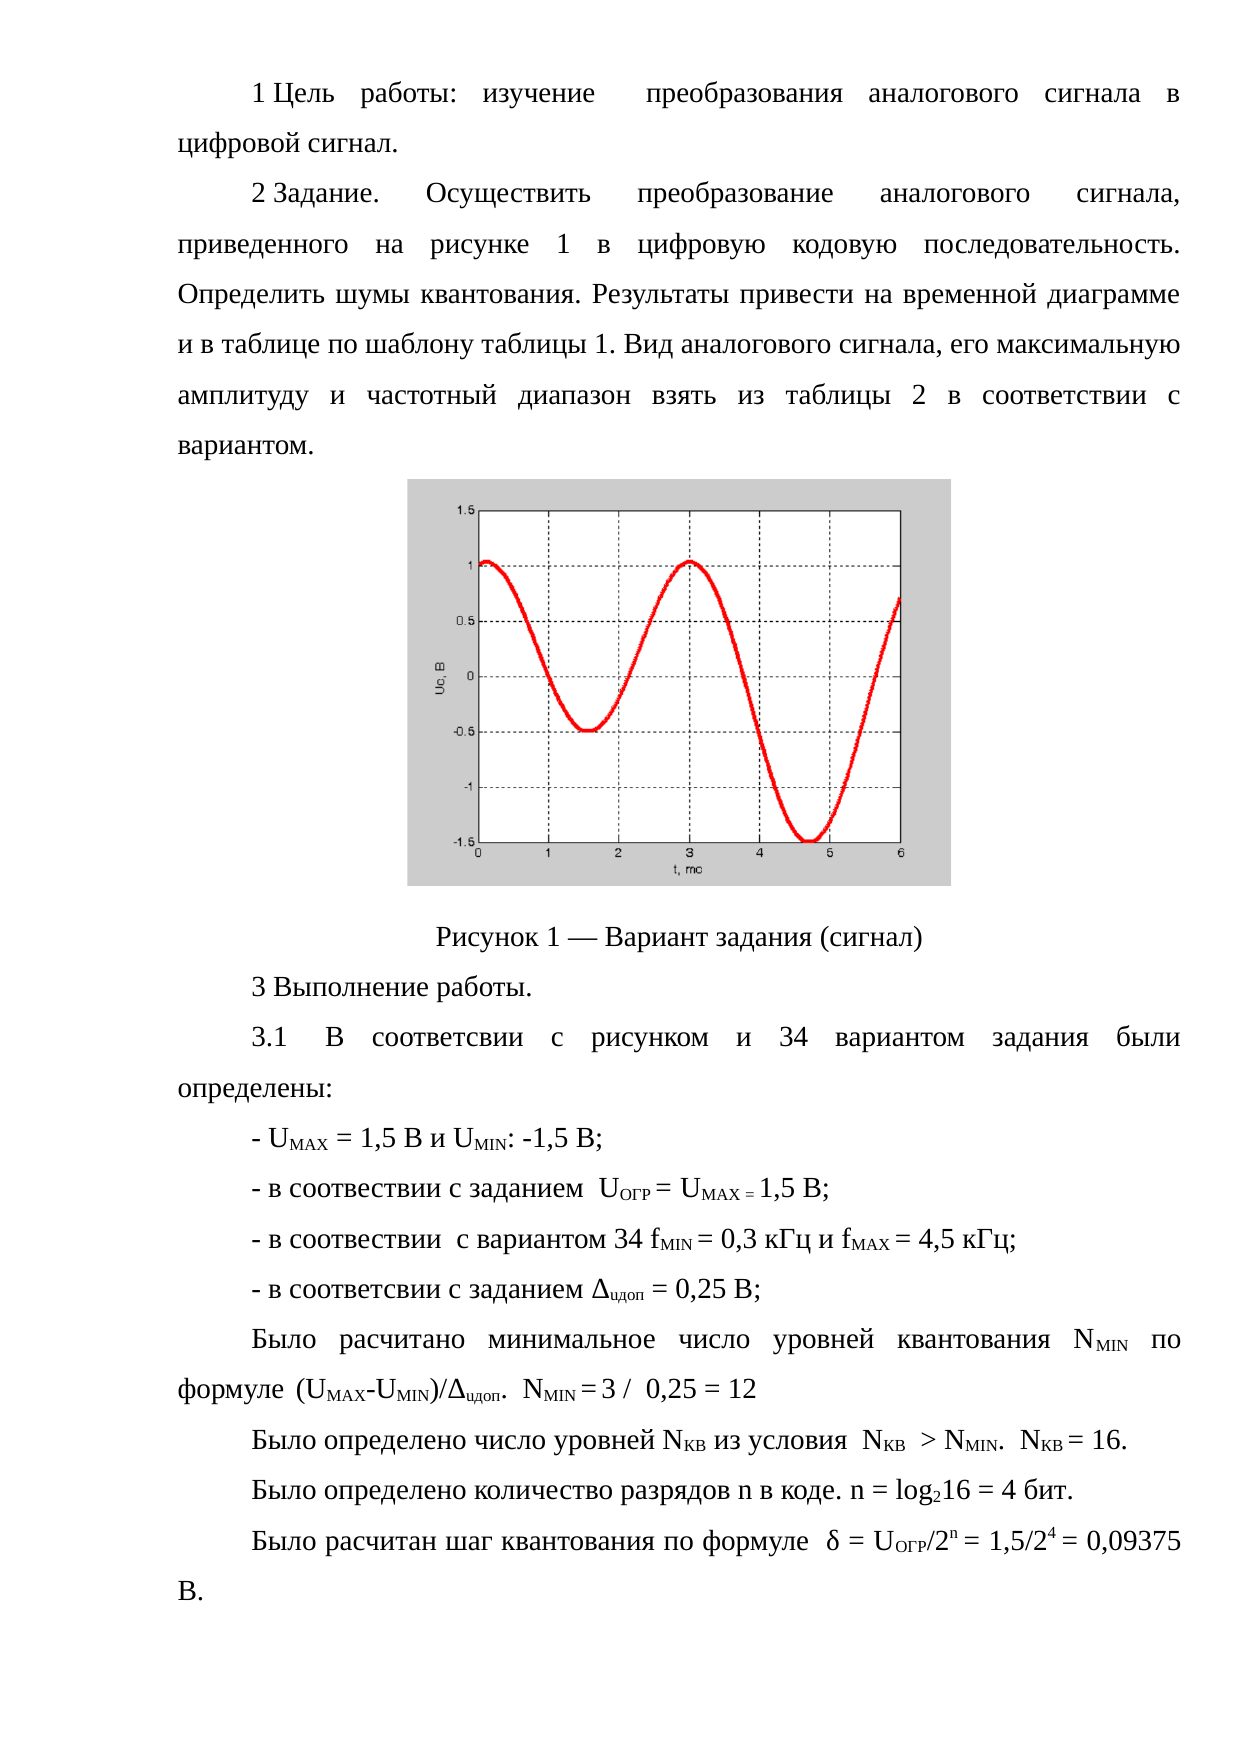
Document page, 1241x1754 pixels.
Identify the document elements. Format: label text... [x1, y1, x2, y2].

text Было определено количество разрядов n в коде. n = log216 = 4 бит. [177, 1472, 1181, 1506]
text Рисунок 1 — Вариант задания (сигнал) [177, 477, 1181, 952]
picture [407, 477, 952, 886]
text - в соотвествии с заданием UОГР = UMAX = 1,5 В; [177, 1170, 1181, 1204]
text - в соотвествии c вариантом 34 fMIN = 0,3 кГц и fMAX = 4,5 кГц; [177, 1221, 1181, 1254]
text Было расчитан шаг квантования по формуле δ = UОГР/2n = 1,5/24 = 0,09375 В. [177, 1523, 1181, 1606]
list Задание. Осуществить преобразование аналогового сигнала, приведенного на рисунке 1 в цифровую кодовую последовательность. Определить шумы квантования. Результаты привести на временной диаграмме и в таблице по шаблону таблицы 1. Вид аналогового сигнала, его максимальную амплитуду и частотный диапазон взять из таблицы 2 в соответствии с вариантом. [177, 176, 1181, 461]
text Было определено число уровней NКВ из условия NКВ > NМIN. NКВ = 16. [177, 1422, 1181, 1456]
text - UMAX = 1,5 В и UМIN: -1,5 В; [177, 1120, 1181, 1154]
list В соответсвии с рисунком и 34 вариантом задания были определены: [177, 1019, 1181, 1103]
list Цель работы: изучение преобразования аналогового сигнала в цифровой сигнал. [177, 75, 1181, 159]
text - в соответсвии с заданием Δuдоп = 0,25 В; [177, 1271, 1181, 1304]
list Выполнение работы. [177, 969, 1181, 1003]
text Было расчитано минимальное число уровней квантования NМIN по формуле (UМАХ-UМIN)/Δuдоп. NМIN = 3 / 0,25 = 12 [177, 1321, 1181, 1405]
